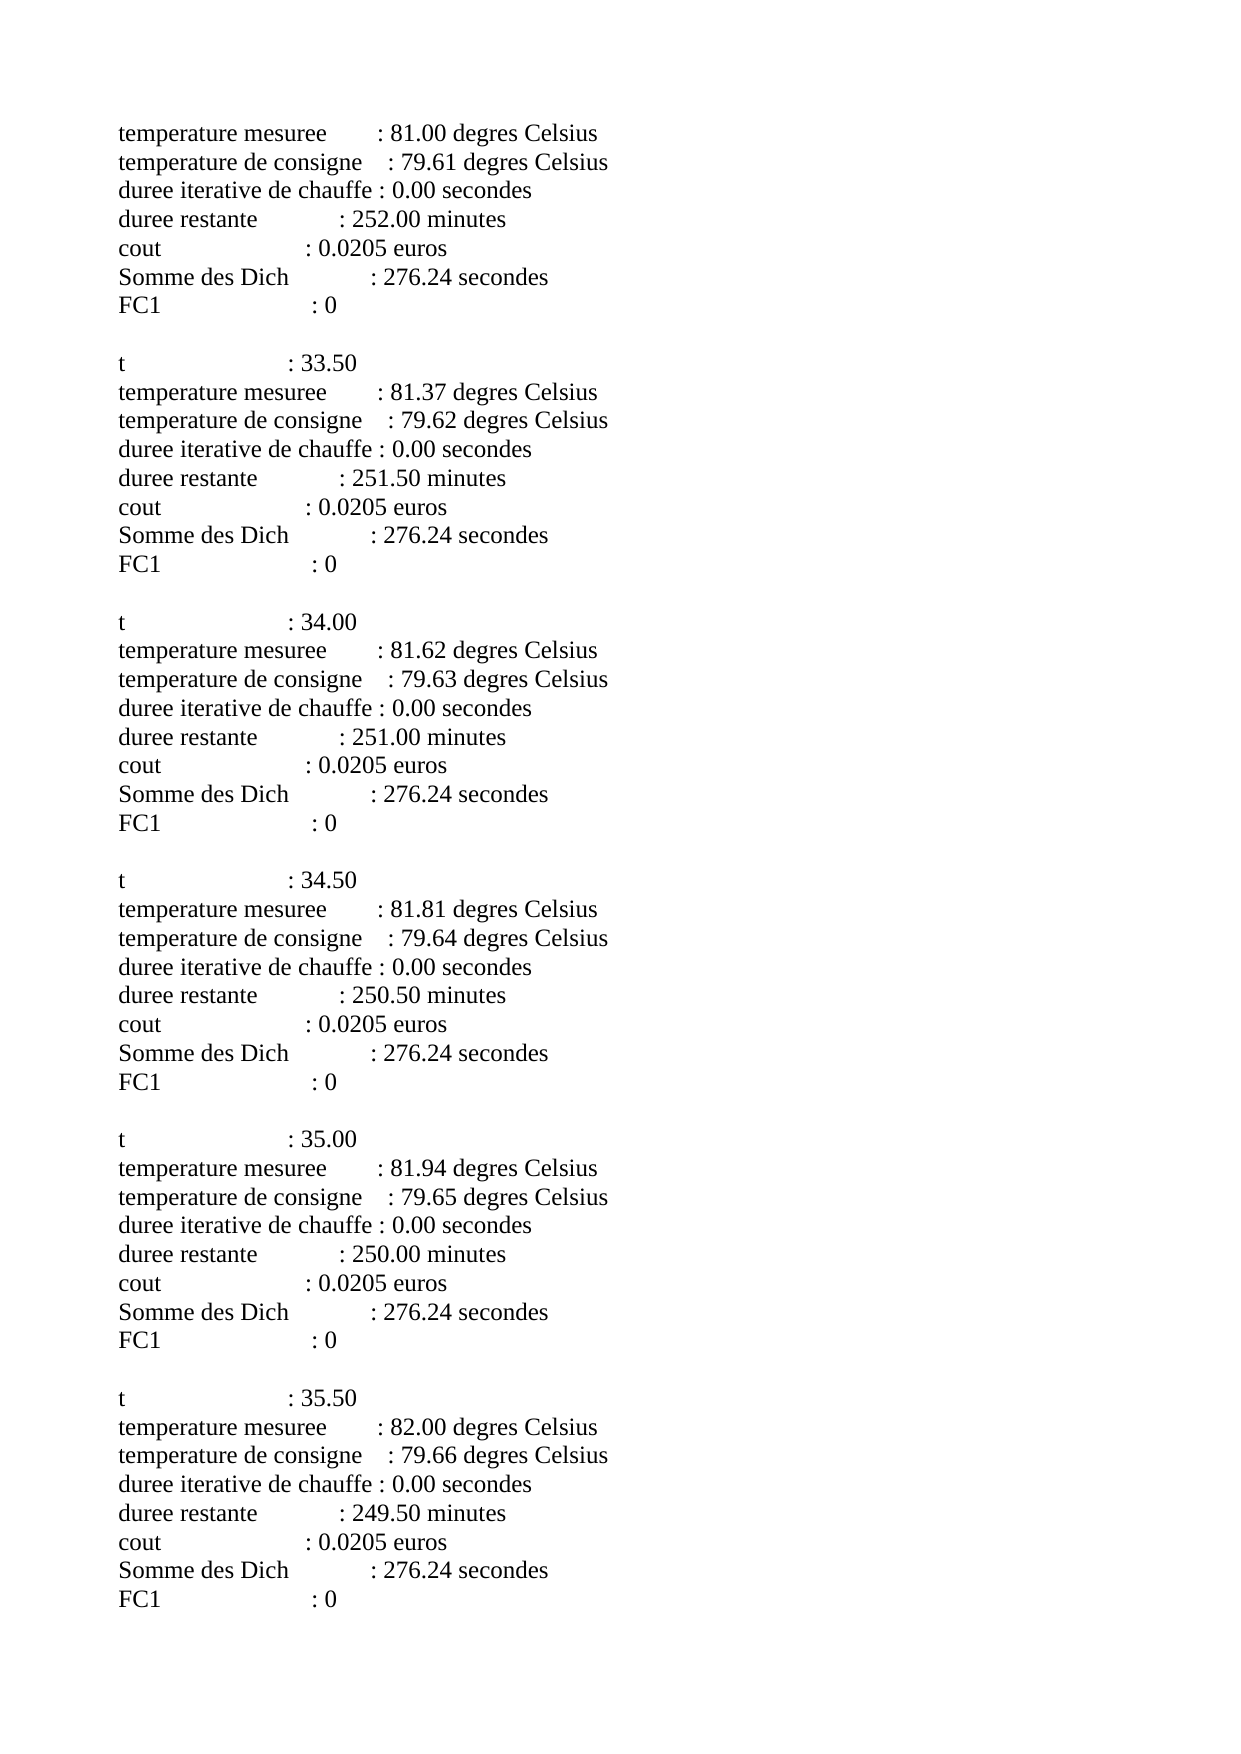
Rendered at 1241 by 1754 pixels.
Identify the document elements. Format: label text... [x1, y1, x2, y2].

text temperature de consigne : 79.65 degres Celsius [118, 1182, 1122, 1211]
text temperature mesuree : 81.37 degres Celsius [118, 377, 1122, 406]
text duree iterative de chauffe : 0.00 secondes [118, 434, 1122, 463]
text duree restante : 251.50 minutes [118, 463, 1122, 492]
text Somme des Dich : 276.24 secondes [118, 1038, 1122, 1067]
text Somme des Dich : 276.24 secondes [118, 779, 1122, 808]
text cout : 0.0205 euros [118, 751, 1122, 779]
text Somme des Dich : 276.24 secondes [118, 262, 1122, 291]
text Somme des Dich : 276.24 secondes [118, 1297, 1122, 1326]
text duree iterative de chauffe : 0.00 secondes [118, 1211, 1122, 1239]
text cout : 0.0205 euros [118, 233, 1122, 262]
text temperature de consigne : 79.62 degres Celsius [118, 406, 1122, 434]
text temperature mesuree : 81.94 degres Celsius [118, 1153, 1122, 1182]
text temperature mesuree : 81.00 degres Celsius [118, 118, 1122, 147]
text FC1 : 0 [118, 1584, 1122, 1613]
text FC1 : 0 [118, 1067, 1122, 1096]
text temperature mesuree : 81.62 degres Celsius [118, 636, 1122, 664]
text temperature mesuree : 81.81 degres Celsius [118, 894, 1122, 923]
text duree iterative de chauffe : 0.00 secondes [118, 952, 1122, 981]
text duree iterative de chauffe : 0.00 secondes [118, 1469, 1122, 1498]
text t : 35.00 [118, 1124, 1122, 1153]
text duree restante : 250.50 minutes [118, 981, 1122, 1009]
text t : 33.50 [118, 348, 1122, 377]
text temperature de consigne : 79.66 degres Celsius [118, 1441, 1122, 1469]
text duree restante : 249.50 minutes [118, 1498, 1122, 1527]
text FC1 : 0 [118, 549, 1122, 578]
text cout : 0.0205 euros [118, 492, 1122, 521]
text FC1 : 0 [118, 808, 1122, 837]
text temperature de consigne : 79.63 degres Celsius [118, 664, 1122, 693]
text duree restante : 251.00 minutes [118, 722, 1122, 751]
text t : 34.00 [118, 607, 1122, 636]
text Somme des Dich : 276.24 secondes [118, 1556, 1122, 1584]
text FC1 : 0 [118, 291, 1122, 319]
text duree iterative de chauffe : 0.00 secondes [118, 693, 1122, 722]
text t : 35.50 [118, 1383, 1122, 1412]
text Somme des Dich : 276.24 secondes [118, 521, 1122, 549]
text cout : 0.0205 euros [118, 1009, 1122, 1038]
text duree restante : 252.00 minutes [118, 204, 1122, 233]
text t : 34.50 [118, 866, 1122, 894]
text temperature de consigne : 79.64 degres Celsius [118, 923, 1122, 952]
text temperature de consigne : 79.61 degres Celsius [118, 147, 1122, 176]
text duree iterative de chauffe : 0.00 secondes [118, 176, 1122, 204]
text cout : 0.0205 euros [118, 1527, 1122, 1556]
text FC1 : 0 [118, 1326, 1122, 1354]
text temperature mesuree : 82.00 degres Celsius [118, 1412, 1122, 1441]
text duree restante : 250.00 minutes [118, 1239, 1122, 1268]
text cout : 0.0205 euros [118, 1268, 1122, 1297]
